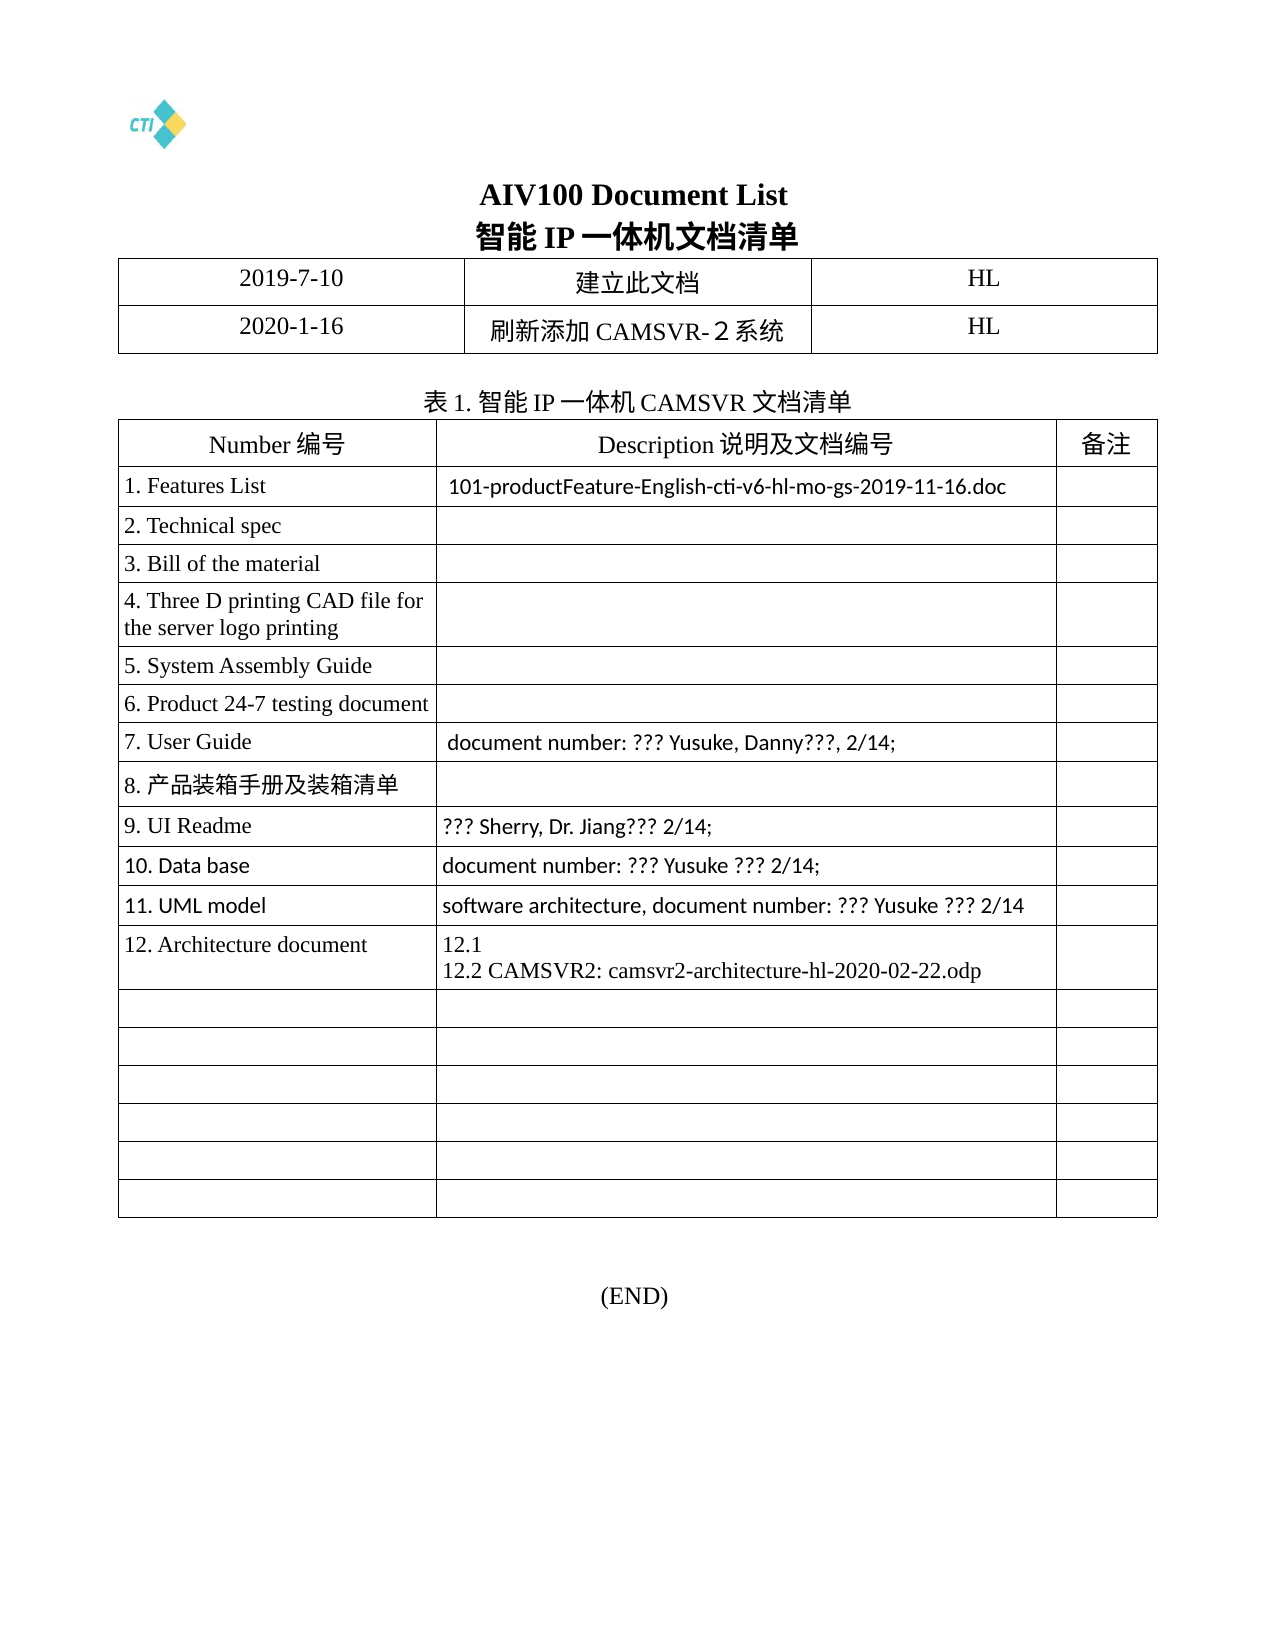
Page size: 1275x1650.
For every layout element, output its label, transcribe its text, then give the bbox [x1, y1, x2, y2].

table_cell 9. UI Readme [119, 807, 436, 846]
table_cell [1057, 647, 1157, 684]
text 表1. 智能IP一体机CAMSVR 文档清单 [118, 382, 1157, 418]
text 智能IP一体机文档清单 [118, 212, 1157, 257]
table_cell [119, 1028, 436, 1065]
table_header 建立此文档 [465, 259, 811, 305]
table_cell 3. Bill of the material [119, 545, 436, 582]
table_cell [437, 990, 1056, 1027]
table_cell [1057, 583, 1157, 646]
table_cell 12. Architecture document [119, 926, 436, 989]
table_header Number编号 [119, 420, 436, 466]
table_cell [1057, 847, 1157, 885]
table_cell 11. UML model [119, 886, 436, 925]
table_cell [1057, 990, 1157, 1027]
table_cell [437, 1066, 1056, 1103]
table_header 2019-7-10 [119, 259, 464, 305]
table_cell [437, 1180, 1056, 1217]
table_cell [1057, 762, 1157, 806]
table_cell [119, 1180, 436, 1217]
table_cell [437, 1142, 1056, 1179]
table_cell [119, 990, 436, 1027]
table_cell 2. Technical spec [119, 507, 436, 544]
table_cell 12.1 12.2 CAMSVR2: camsvr2-architecture-hl-2020-02-22.odp [437, 926, 1056, 989]
table_cell [437, 1028, 1056, 1065]
table_cell [1057, 685, 1157, 722]
table_cell [437, 507, 1056, 544]
text AIV100 Document List [118, 176, 1157, 212]
picture [129, 96, 187, 151]
table_cell [1057, 1066, 1157, 1103]
table_cell [437, 545, 1056, 582]
table_cell 101-productFeature-English-cti-v6-hl-mo-gs-2019-11-16.doc [437, 467, 1056, 506]
table_cell [437, 1104, 1056, 1141]
table_cell 7. User Guide [119, 723, 436, 761]
table_cell [1057, 1142, 1157, 1179]
table_cell [1057, 723, 1157, 761]
table_cell 5. System Assembly Guide [119, 647, 436, 684]
table_cell [119, 1142, 436, 1179]
table_cell [1057, 1180, 1157, 1217]
table_header Description说明及文档编号 [437, 420, 1056, 466]
table_cell 10. Data base [119, 847, 436, 885]
table_cell 6. Product 24-7 testing document [119, 685, 436, 722]
table_cell 4. Three D printing CAD file for the server logo printing [119, 583, 436, 646]
table_cell software architecture, document number: ??? Yusuke ??? 2/14 [437, 886, 1056, 925]
table_cell 1. Features List [119, 467, 436, 506]
table_cell [119, 1104, 436, 1141]
table_cell [1057, 467, 1157, 506]
table_cell [1057, 1104, 1157, 1141]
table_cell document number: ??? Yusuke, Danny???, 2/14; [437, 723, 1056, 761]
table_cell [1057, 545, 1157, 582]
table_cell ??? Sherry, Dr. Jiang??? 2/14; [437, 807, 1056, 846]
table_cell [437, 762, 1056, 806]
table_cell document number: ??? Yusuke ??? 2/14; [437, 847, 1056, 885]
table_cell 8. 产品装箱手册及装箱清单 [119, 762, 436, 806]
table_cell 刷新添加CAMSVR-２系统 [465, 306, 811, 353]
table_header 备注 [1057, 420, 1157, 466]
table_cell [437, 583, 1056, 646]
table_cell 2020-1-16 [119, 306, 464, 353]
table_cell [1057, 926, 1157, 989]
table_cell HL [812, 306, 1157, 353]
table_cell [437, 685, 1056, 722]
table_cell [1057, 507, 1157, 544]
table_cell [1057, 886, 1157, 925]
table_header HL [812, 259, 1157, 305]
table_cell [119, 1066, 436, 1103]
table_cell [1057, 1028, 1157, 1065]
table_cell [437, 647, 1056, 684]
table_cell [1057, 807, 1157, 846]
text (END) [118, 1281, 1157, 1310]
